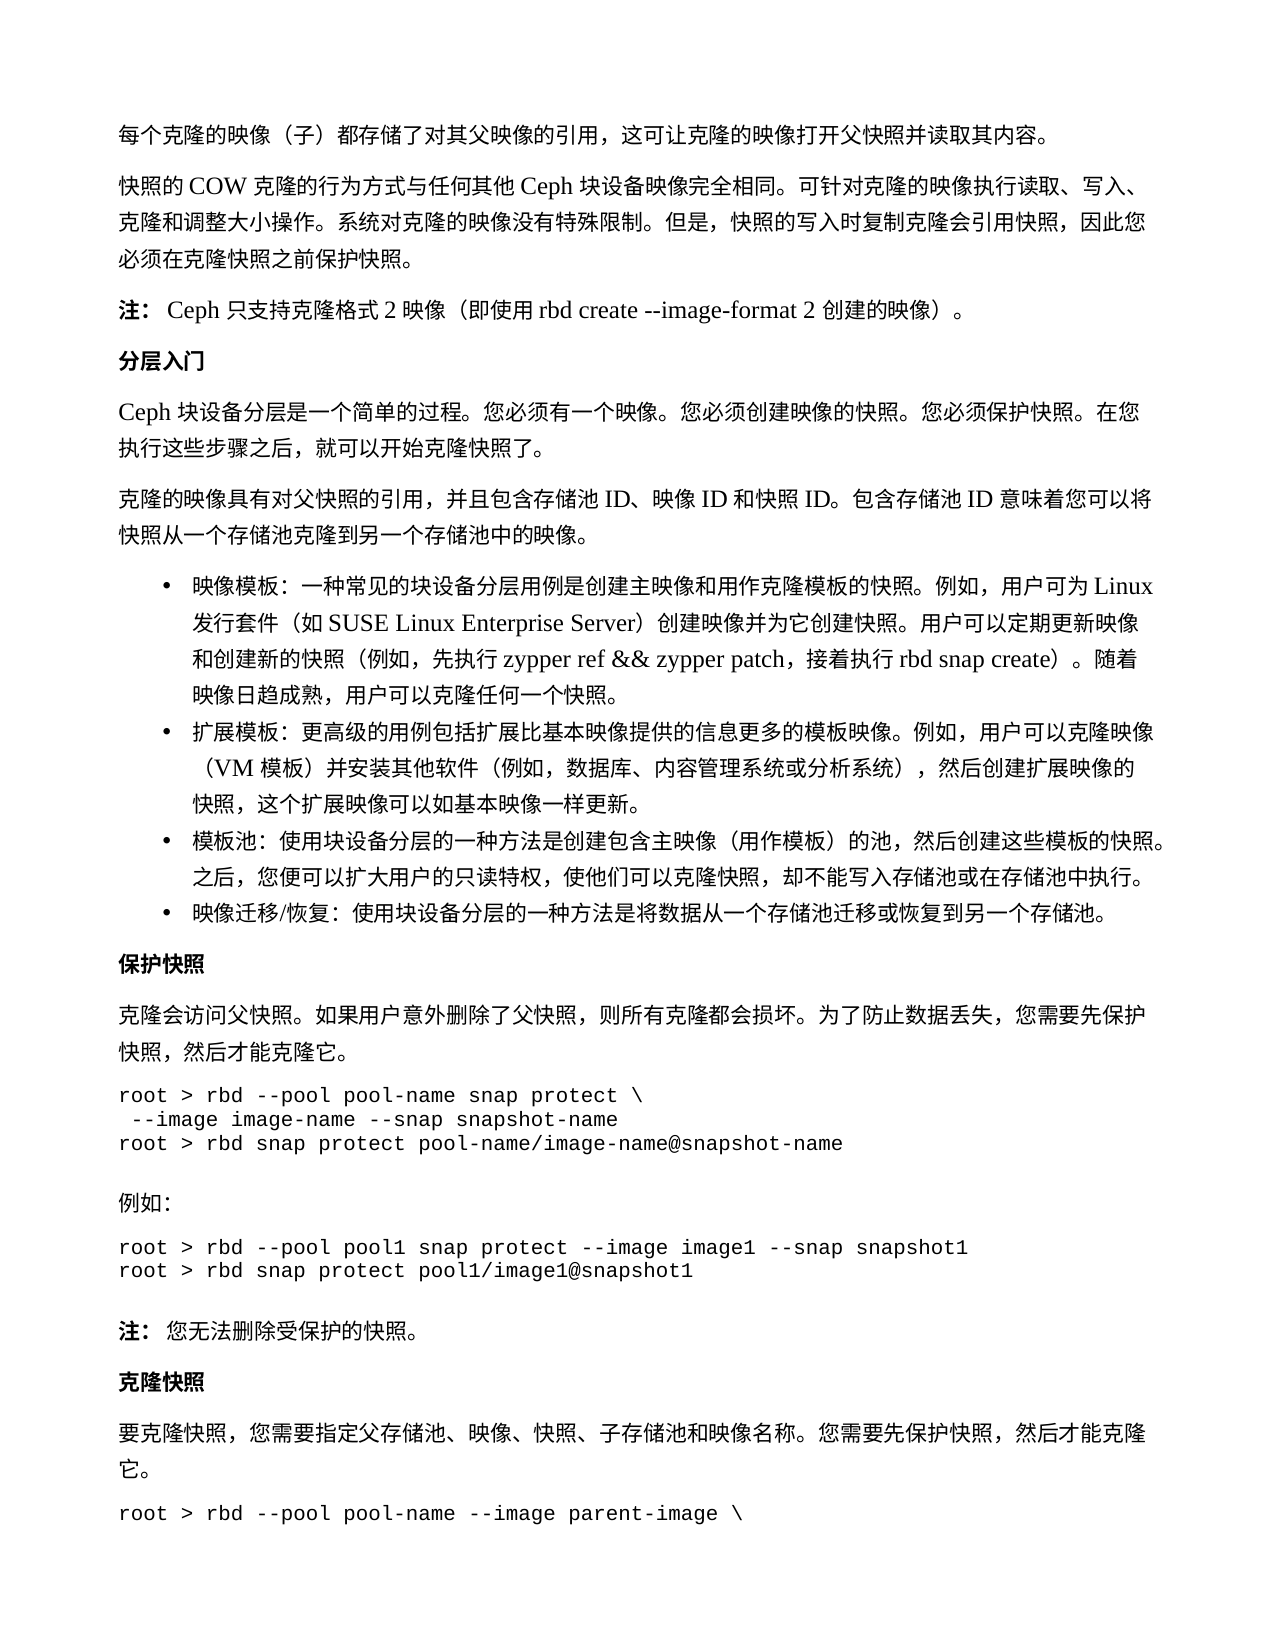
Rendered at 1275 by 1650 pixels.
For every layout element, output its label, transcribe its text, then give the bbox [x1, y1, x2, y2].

text 注： 您无法删除受保护的快照。 [118, 1314, 1157, 1345]
text root > rbd --pool pool1 snap protect --image image1 --snap snapshot1 [118, 1237, 1157, 1261]
text 例如： [118, 1186, 1157, 1218]
text root > rbd --pool pool-name --image parent-image \ [118, 1503, 1157, 1526]
text 分层入门 [118, 344, 1157, 375]
text 快照的 COW 克隆的行为方式与任何其他 Ceph 块设备映像完全相同。可针对克隆的映像执行读取、写入、克隆和调整大小操作。系统对克隆的映像没有特殊限制。但是，快照的写入时复制克隆会引用快照，因此您必须在克隆快照之前保护快照。 [118, 169, 1157, 273]
list 扩展模板：更高级的用例包括扩展比基本映像提供的信息更多的模板映像。例如，用户可以克隆映像（VM 模板）并安装其他软件（例如，数据库、内容管理系统或分析系统），然后创建扩展映像的快照，这个扩展映像可以如基本映像一样更新。 [162, 714, 1157, 819]
text root > rbd --pool pool-name snap protect \ [118, 1086, 1157, 1109]
text 克隆会访问父快照。如果用户意外删除了父快照，则所有克隆都会损坏。为了防止数据丢失，您需要先保护快照，然后才能克隆它。 [118, 998, 1157, 1066]
list 映像迁移/恢复：使用块设备分层的一种方法是将数据从一个存储池迁移或恢复到另一个存储池。 [162, 896, 1157, 928]
text root > rbd snap protect pool-name/image-name@snapshot-name [118, 1133, 1157, 1156]
text 克隆快照 [118, 1364, 1157, 1396]
text root > rbd snap protect pool1/image1@snapshot1 [118, 1261, 1157, 1284]
list 模板池：使用块设备分层的一种方法是创建包含主映像（用作模板）的池，然后创建这些模板的快照。之后，您便可以扩大用户的只读特权，使他们可以克隆快照，却不能写入存储池或在存储池中执行。 [162, 824, 1157, 892]
list 映像模板：一种常见的块设备分层用例是创建主映像和用作克隆模板的快照。例如，用户可为 Linux 发行套件（如 SUSE Linux Enterprise Server）创建映像并为它创建快照。用户可以定期更新映像和创建新的快照（例如，先执行 zypper ref && zypper patch，接着执行 rbd snap create）。随着映像日趋成熟，用户可以克隆任何一个快照。 [162, 569, 1157, 710]
text 克隆的映像具有对父快照的引用，并且包含存储池 ID、映像 ID 和快照 ID。包含存储池 ID 意味着您可以将快照从一个存储池克隆到另一个存储池中的映像。 [118, 482, 1157, 550]
text 每个克隆的映像（子）都存储了对其父映像的引用，这可让克隆的映像打开父快照并读取其内容。 [118, 118, 1157, 150]
text Ceph 块设备分层是一个简单的过程。您必须有一个映像。您必须创建映像的快照。您必须保护快照。在您执行这些步骤之后，就可以开始克隆快照了。 [118, 394, 1157, 463]
text 保护快照 [118, 947, 1157, 979]
text 注： Ceph 只支持克隆格式 2 映像（即使用 rbd create --image-format 2 创建的映像）。 [118, 293, 1157, 324]
text --image image-name --snap snapshot-name [118, 1109, 1157, 1133]
text 要克隆快照，您需要指定父存储池、映像、快照、子存储池和映像名称。您需要先保护快照，然后才能克隆它。 [118, 1416, 1157, 1483]
